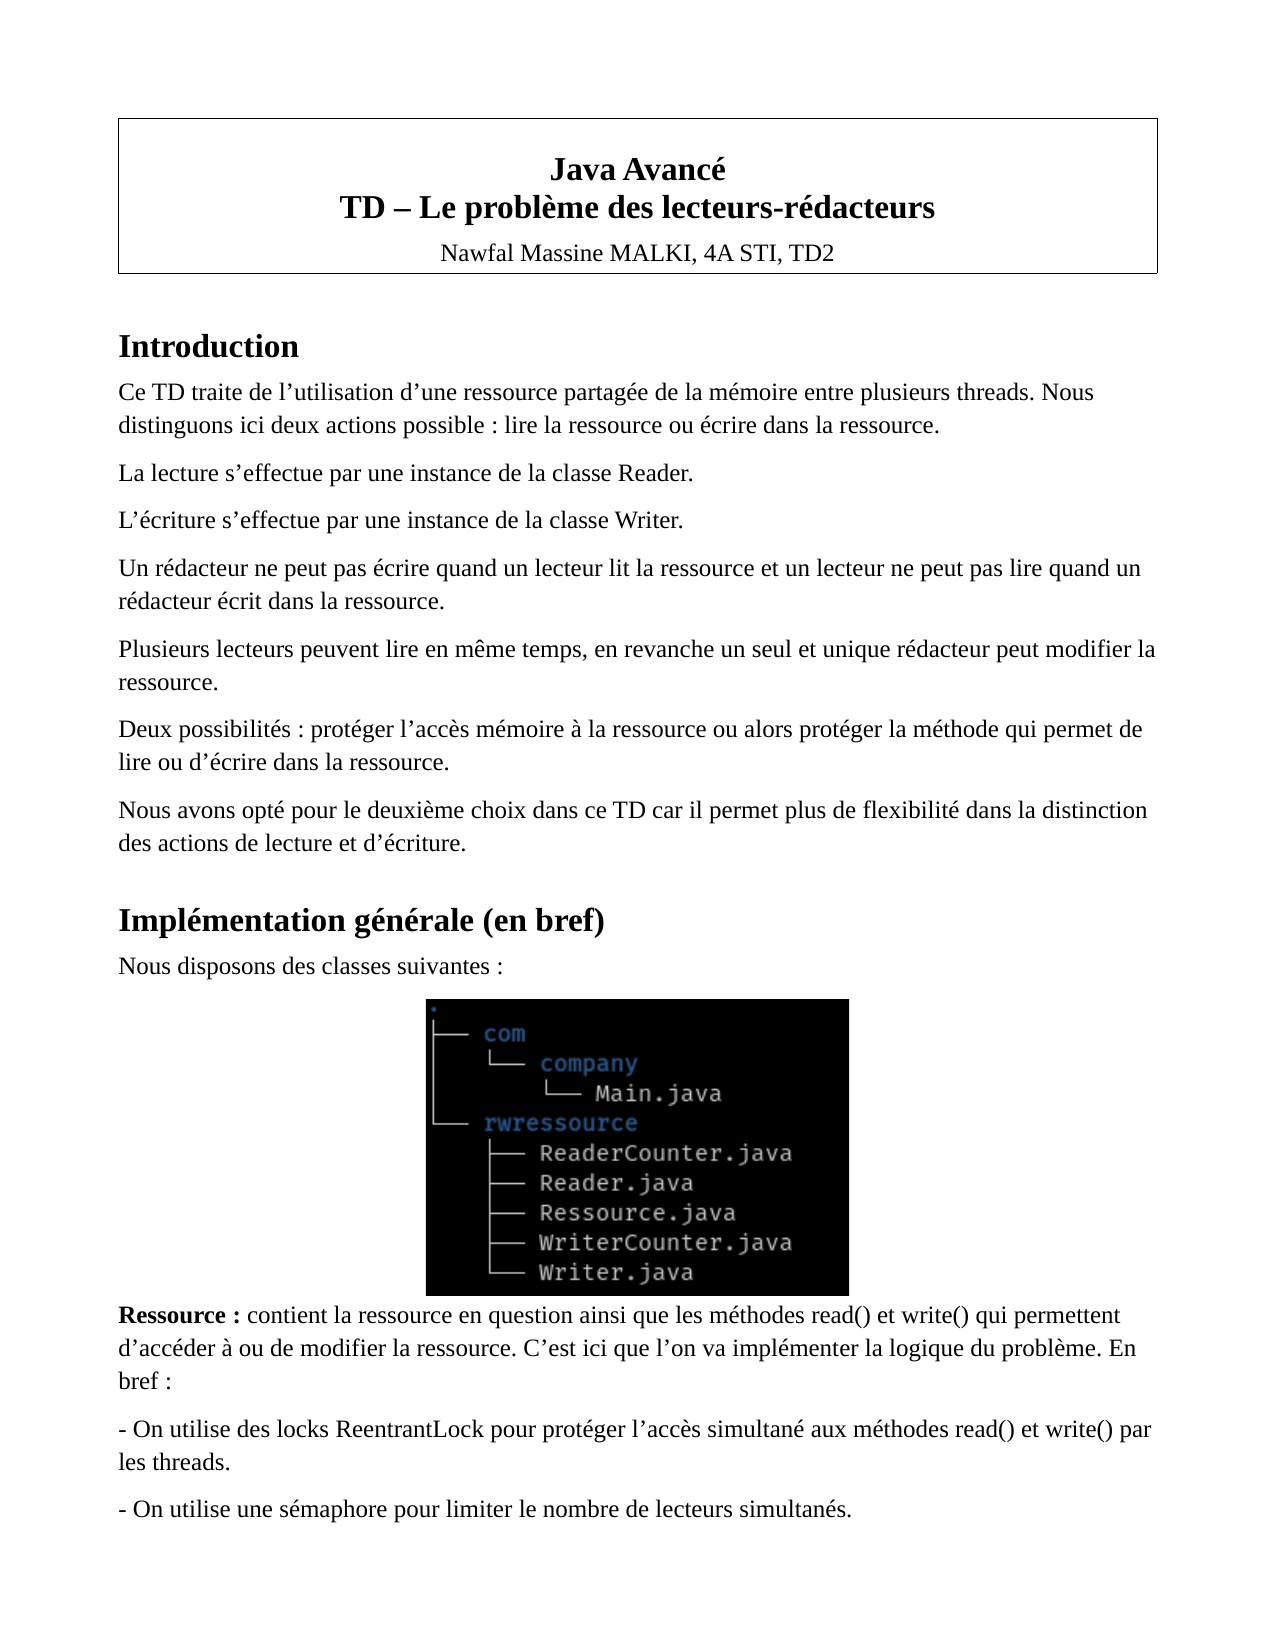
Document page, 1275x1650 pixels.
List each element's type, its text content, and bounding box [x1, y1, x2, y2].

text Un rédacteur ne peut pas écrire quand un lecteur lit la ressource et un lecteur ne peut pas lire quand un rédacteur écrit dans la ressource. [118, 553, 1157, 615]
picture [425, 999, 850, 1296]
subtitle Introduction [118, 326, 1157, 365]
text L’écriture s’effectue par une instance de la classe Writer. [118, 506, 1157, 534]
text - On utilise des locks ReentrantLock pour protéger l’accès simultané aux méthodes read() et write() par les threads. [118, 1414, 1157, 1476]
text Deux possibilités : protéger l’accès mémoire à la ressource ou alors protéger la méthode qui permet de lire ou d’écrire dans la ressource. [118, 714, 1157, 776]
text Nous avons opté pour le deuxième choix dans ce TD car il permet plus de flexibilité dans la distinction des actions de lecture et d’écriture. [118, 795, 1157, 857]
text La lecture s’effectue par une instance de la classe Reader. [118, 458, 1157, 487]
text - On utilise une sémaphore pour limiter le nombre de lecteurs simultanés. [118, 1494, 1157, 1523]
table_header Java Avancé TD – Le problème des lecteurs-rédacteurs Nawfal Massine MALKI, 4A STI, TD2 [119, 119, 1157, 273]
text Nous disposons des classes suivantes : [118, 951, 1157, 980]
text Plusieurs lecteurs peuvent lire en même temps, en revanche un seul et unique rédacteur peut modifier la ressource. [118, 634, 1157, 696]
text Ressource : contient la ressource en question ainsi que les méthodes read() et write() qui permettent d’accéder à ou de modifier la ressource. C’est ici que l’on va implémenter la logique du problème. En bref : [118, 999, 1157, 1395]
subtitle Implémentation générale (en bref) [118, 901, 1157, 939]
text Ce TD traite de l’utilisation d’une ressource partagée de la mémoire entre plusieurs threads. Nous distinguons ici deux actions possible : lire la ressource ou écrire dans la ressource. [118, 377, 1157, 439]
